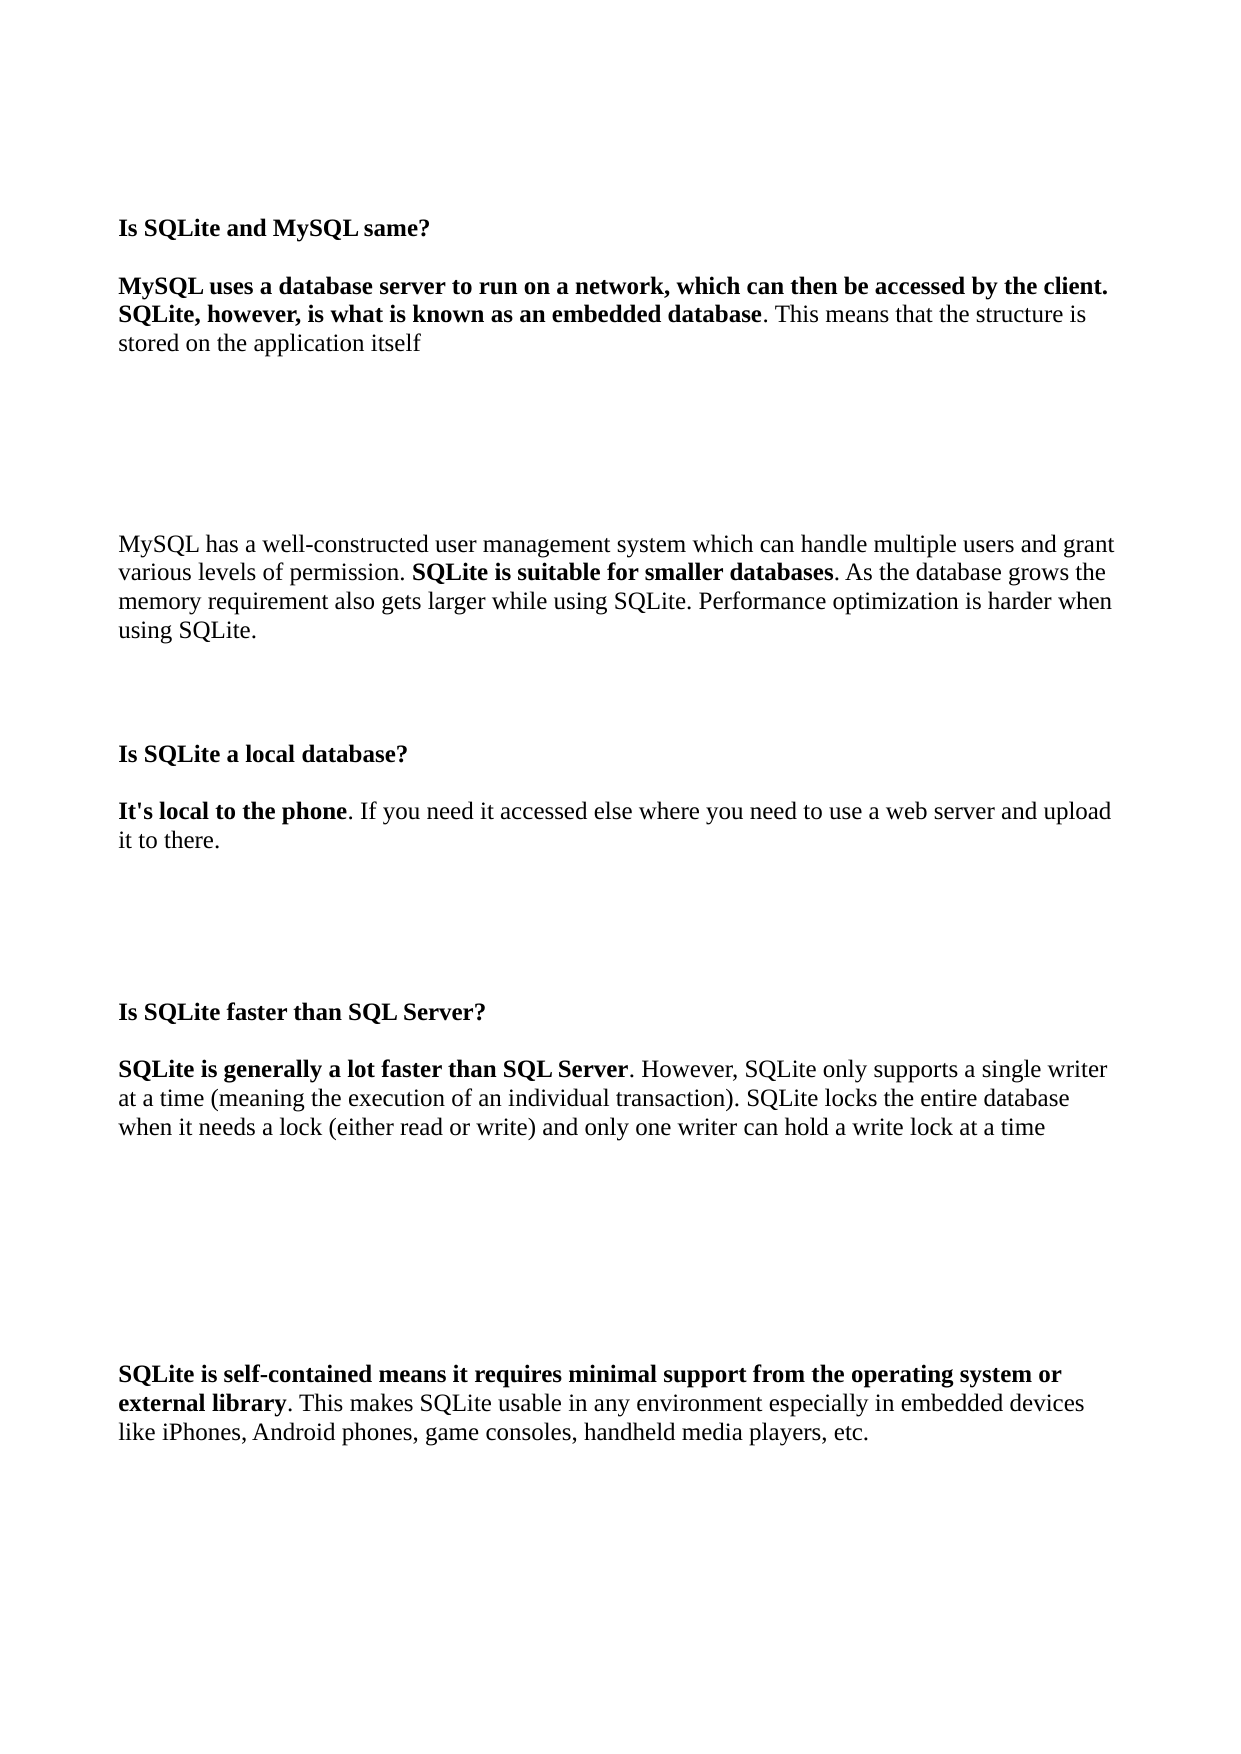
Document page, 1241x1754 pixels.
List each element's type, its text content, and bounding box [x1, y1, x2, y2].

text MySQL uses a database server to run on a network, which can then be accessed by the client. SQLite, however, is what is known as an embedded database. This means that the structure is stored on the application itself [118, 271, 1122, 357]
text MySQL has a well-constructed user management system which can handle multiple users and grant various levels of permission. SQLite is suitable for smaller databases. As the database grows the memory requirement also gets larger while using SQLite. Performance optimization is harder when using SQLite. [118, 529, 1122, 644]
text It's local to the phone. If you need it accessed else where you need to use a web server and upload it to there. [118, 796, 1122, 854]
text Is SQLite a local database? [118, 739, 1122, 768]
text Is SQLite and MySQL same? [118, 213, 1122, 242]
text SQLite is generally a lot faster than SQL Server. However, SQLite only supports a single writer at a time (meaning the execution of an individual transaction). SQLite locks the entire database when it needs a lock (either read or write) and only one writer can hold a write lock at a time [118, 1054, 1122, 1140]
text SQLite is self-contained means it requires minimal support from the operating system or external library. This makes SQLite usable in any environment especially in embedded devices like iPhones, Android phones, game consoles, handheld media players, etc. [118, 1359, 1122, 1446]
text Is SQLite faster than SQL Server? [118, 997, 1122, 1025]
